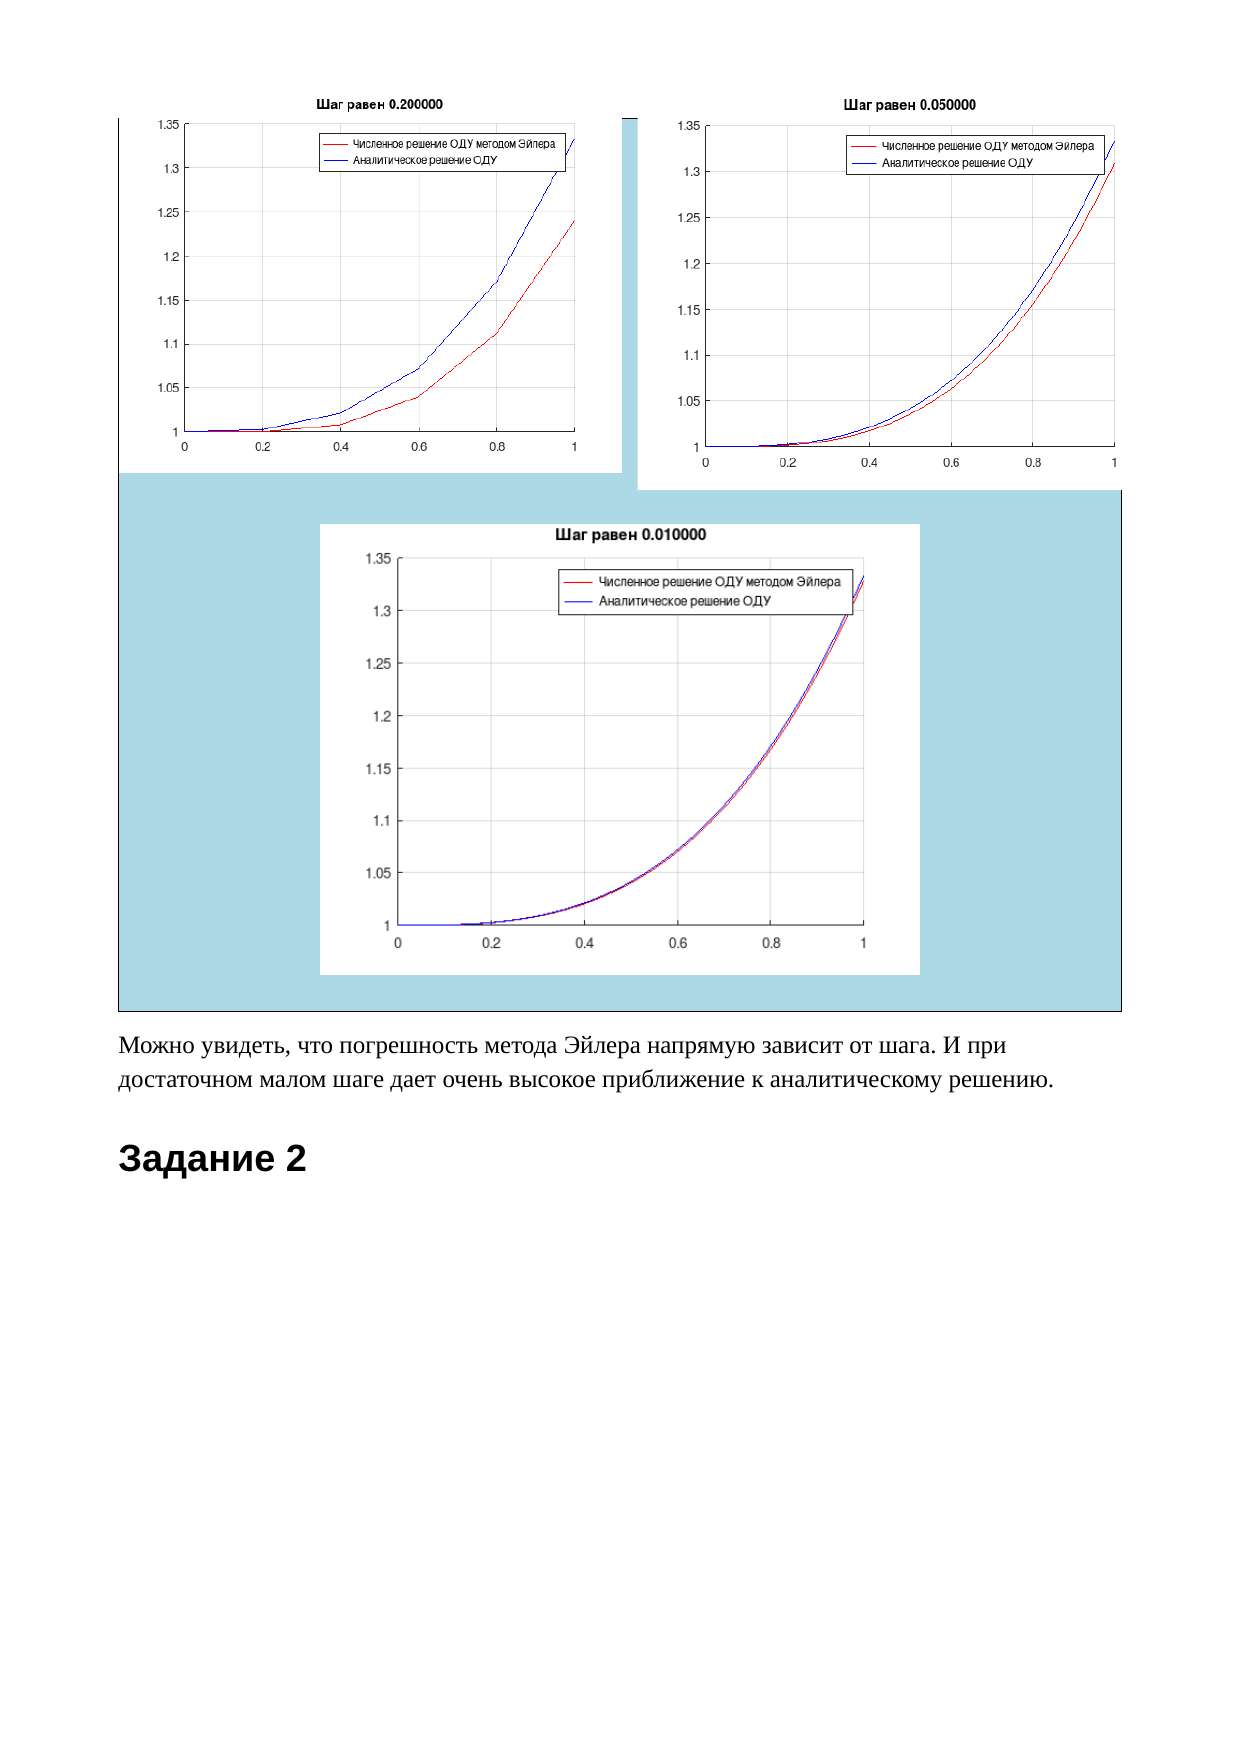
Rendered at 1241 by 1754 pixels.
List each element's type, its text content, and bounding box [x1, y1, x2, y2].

picture [119, 95, 622, 473]
picture [320, 524, 920, 975]
text Можно увидеть, что погрешность метода Эйлера напрямую зависит от шага. И при достаточном малом шаге дает очень высокое приближение к аналитическому решению. [118, 1031, 1122, 1092]
picture [637, 95, 1164, 490]
subtitle Задание 2 [118, 1136, 1122, 1180]
